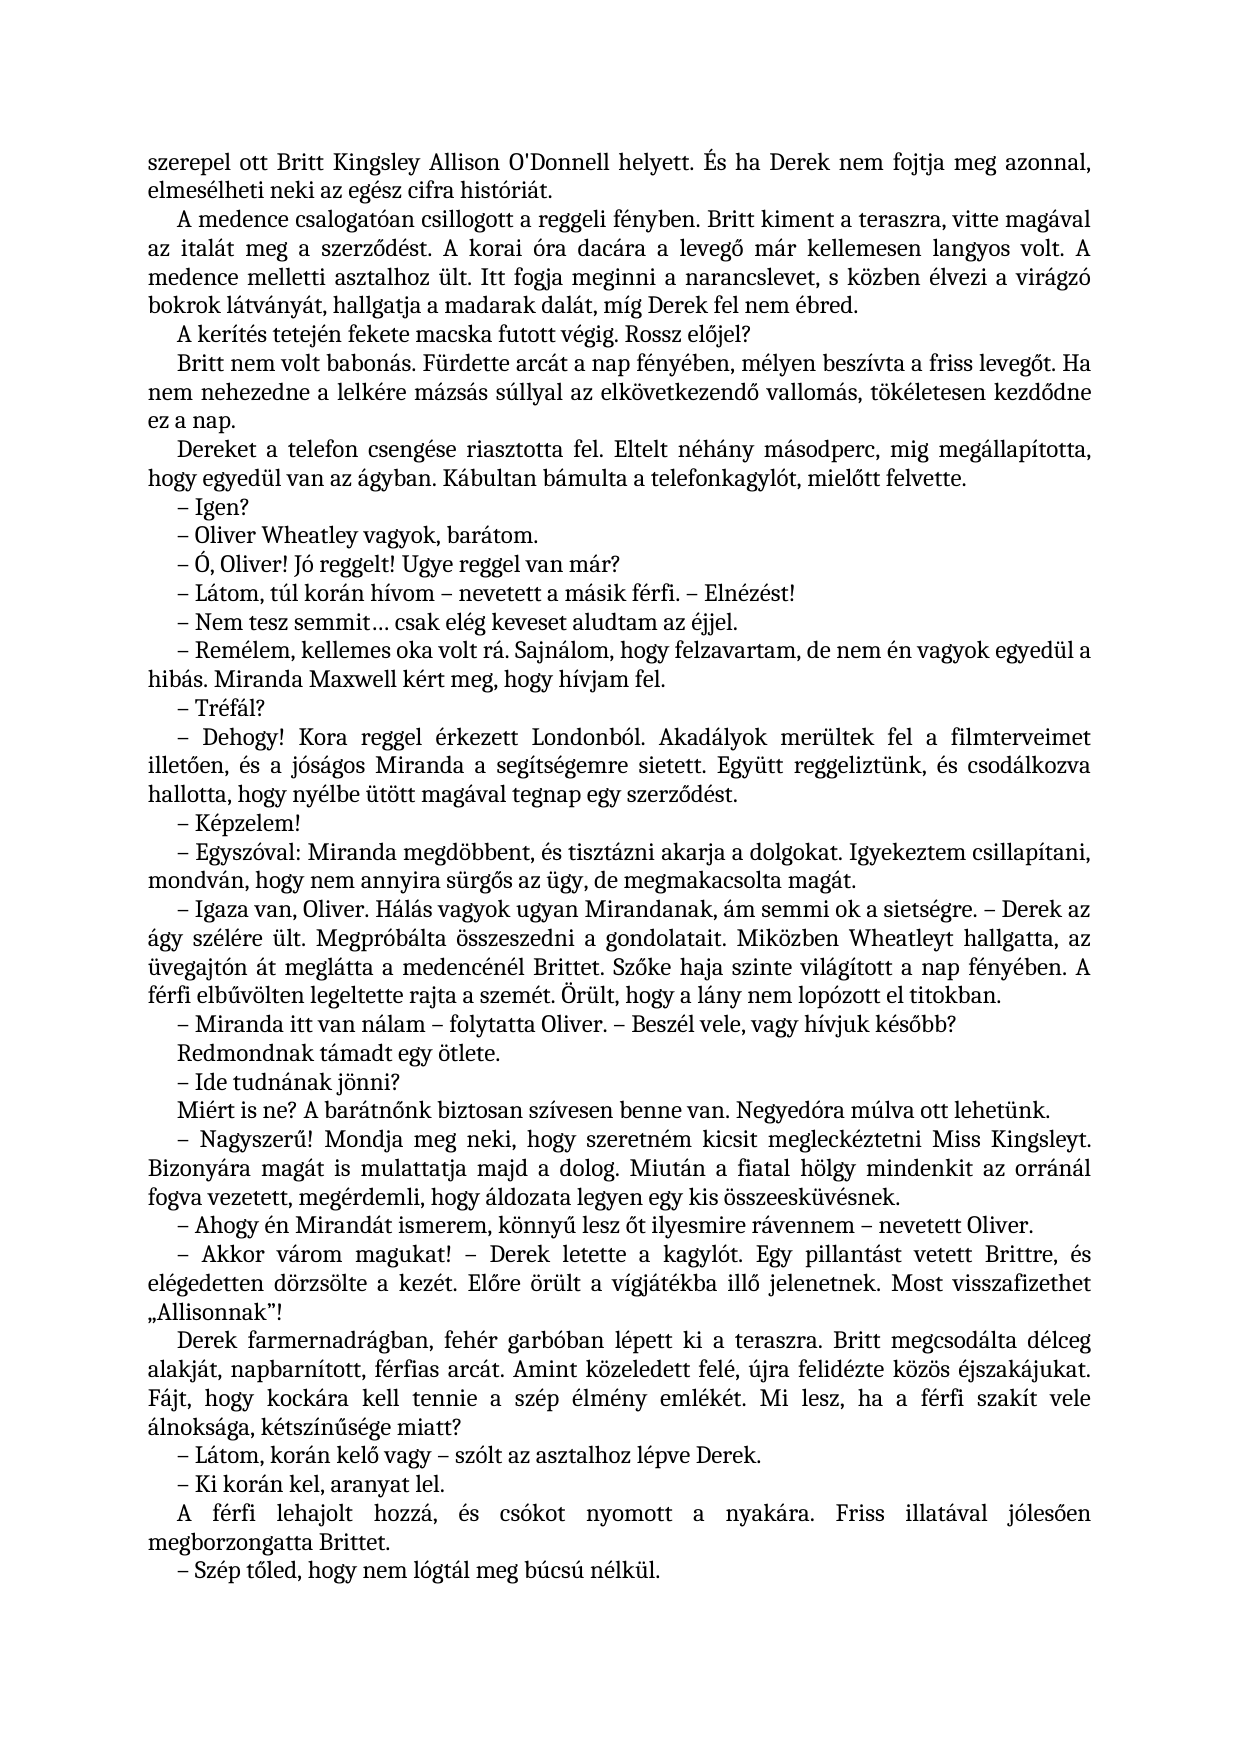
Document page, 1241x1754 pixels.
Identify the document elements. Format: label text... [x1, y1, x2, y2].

text Derek farmernadrágban, fehér garbóban lépett ki a teraszra. Britt megcsodálta délceg alakját, napbarnított, férfias arcát. Amint közeledett felé, újra felidézte közös éjszakájukat. Fájt, hogy kockára kell tennie a szép élmény emlékét. Mi lesz, ha a férfi szakít vele álnoksága, kétszínűsége miatt? [148, 1326, 1093, 1441]
text – Egyszóval: Miranda megdöbbent, és tisztázni akarja a dolgokat. Igyekeztem csillapítani, mondván, hogy nem annyira sürgős az ügy, de megmakacsolta magát. [148, 838, 1093, 895]
text A kerítés tetején fekete macska futott végig. Rossz előjel? [148, 320, 1093, 349]
text – Ki korán kel, aranyat lel. [148, 1470, 1093, 1499]
text – Nagyszerű! Mondja meg neki, hogy szeretném kicsit megleckéztetni Miss Kingsleyt. Bizonyára magát is mulattatja majd a dolog. Miután a fiatal hölgy mindenkit az orránál fogva vezetett, megérdemli, hogy áldozata legyen egy kis összeesküvésnek. [148, 1125, 1093, 1211]
text – Képzelem! [148, 809, 1093, 838]
text – Látom, túl korán hívom – nevetett a másik férfi. – Elnézést! [148, 579, 1093, 608]
text – Igaza van, Oliver. Hálás vagyok ugyan Mirandanak, ám semmi ok a sietségre. – Derek az ágy szélére ült. Megpróbálta összeszedni a gondolatait. Miközben Wheatleyt hallgatta, az üvegajtón át meglátta a medencénél Brittet. Szőke haja szinte világított a nap fényében. A férfi elbűvölten legeltette rajta a szemét. Örült, hogy a lány nem lopózott el titokban. [148, 895, 1093, 1010]
text – Látom, korán kelő vagy – szólt az asztalhoz lépve Derek. [148, 1441, 1093, 1470]
text Britt nem volt babonás. Fürdette arcát a nap fényében, mélyen beszívta a friss levegőt. Ha nem nehezedne a lelkére mázsás súllyal az elkövetkezendő vallomás, tökéletesen kezdődne ez a nap. [148, 349, 1093, 435]
text szerepel ott Britt Kingsley Allison O'Donnell helyett. És ha Derek nem fojtja meg azonnal, elmesélheti neki az egész cifra históriát. [148, 148, 1093, 205]
text – Igen? [148, 493, 1093, 521]
text Redmondnak támadt egy ötlete. [148, 1039, 1093, 1068]
text – Ahogy én Mirandát ismerem, könnyű lesz őt ilyesmire rávennem – nevetett Oliver. [148, 1211, 1093, 1240]
text – Oliver Wheatley vagyok, barátom. [148, 521, 1093, 550]
text – Szép tőled, hogy nem lógtál meg búcsú nélkül. [148, 1556, 1093, 1585]
text – Dehogy! Kora reggel érkezett Londonból. Akadályok merültek fel a filmterveimet illetően, és a jóságos Miranda a segítségemre sietett. Együtt reggeliztünk, és csodálkozva hallotta, hogy nyélbe ütött magával tegnap egy szerződést. [148, 723, 1093, 809]
text – Nem tesz semmit… csak elég keveset aludtam az éjjel. [148, 608, 1093, 636]
text A férfi lehajolt hozzá, és csókot nyomott a nyakára. Friss illatával jólesően megborzongatta Brittet. [148, 1499, 1093, 1556]
text – Akkor várom magukat! – Derek letette a kagylót. Egy pillantást vetett Brittre, és elégedetten dörzsölte a kezét. Előre örült a vígjátékba illő jelenetnek. Most visszafizethet „Allisonnak”! [148, 1240, 1093, 1326]
text – Ide tudnának jönni? [148, 1068, 1093, 1096]
text – Ó, Oliver! Jó reggelt! Ugye reggel van már? [148, 550, 1093, 579]
text Dereket a telefon csengése riasztotta fel. Eltelt néhány másodperc, mig megállapította, hogy egyedül van az ágyban. Kábultan bámulta a telefonkagylót, mielőtt felvette. [148, 435, 1093, 493]
text – Tréfál? [148, 694, 1093, 723]
text Miért is ne? A barátnőnk biztosan szívesen benne van. Negyedóra múlva ott lehetünk. [148, 1096, 1093, 1125]
text – Miranda itt van nálam – folytatta Oliver. – Beszél vele, vagy hívjuk később? [148, 1010, 1093, 1039]
text – Remélem, kellemes oka volt rá. Sajnálom, hogy felzavartam, de nem én vagyok egyedül a hibás. Miranda Maxwell kért meg, hogy hívjam fel. [148, 636, 1093, 694]
text A medence csalogatóan csillogott a reggeli fényben. Britt kiment a teraszra, vitte magával az italát meg a szerződést. A korai óra dacára a levegő már kellemesen langyos volt. A medence melletti asztalhoz ült. Itt fogja meginni a narancslevet, s közben élvezi a virágzó bokrok látványát, hallgatja a madarak dalát, míg Derek fel nem ébred. [148, 205, 1093, 320]
